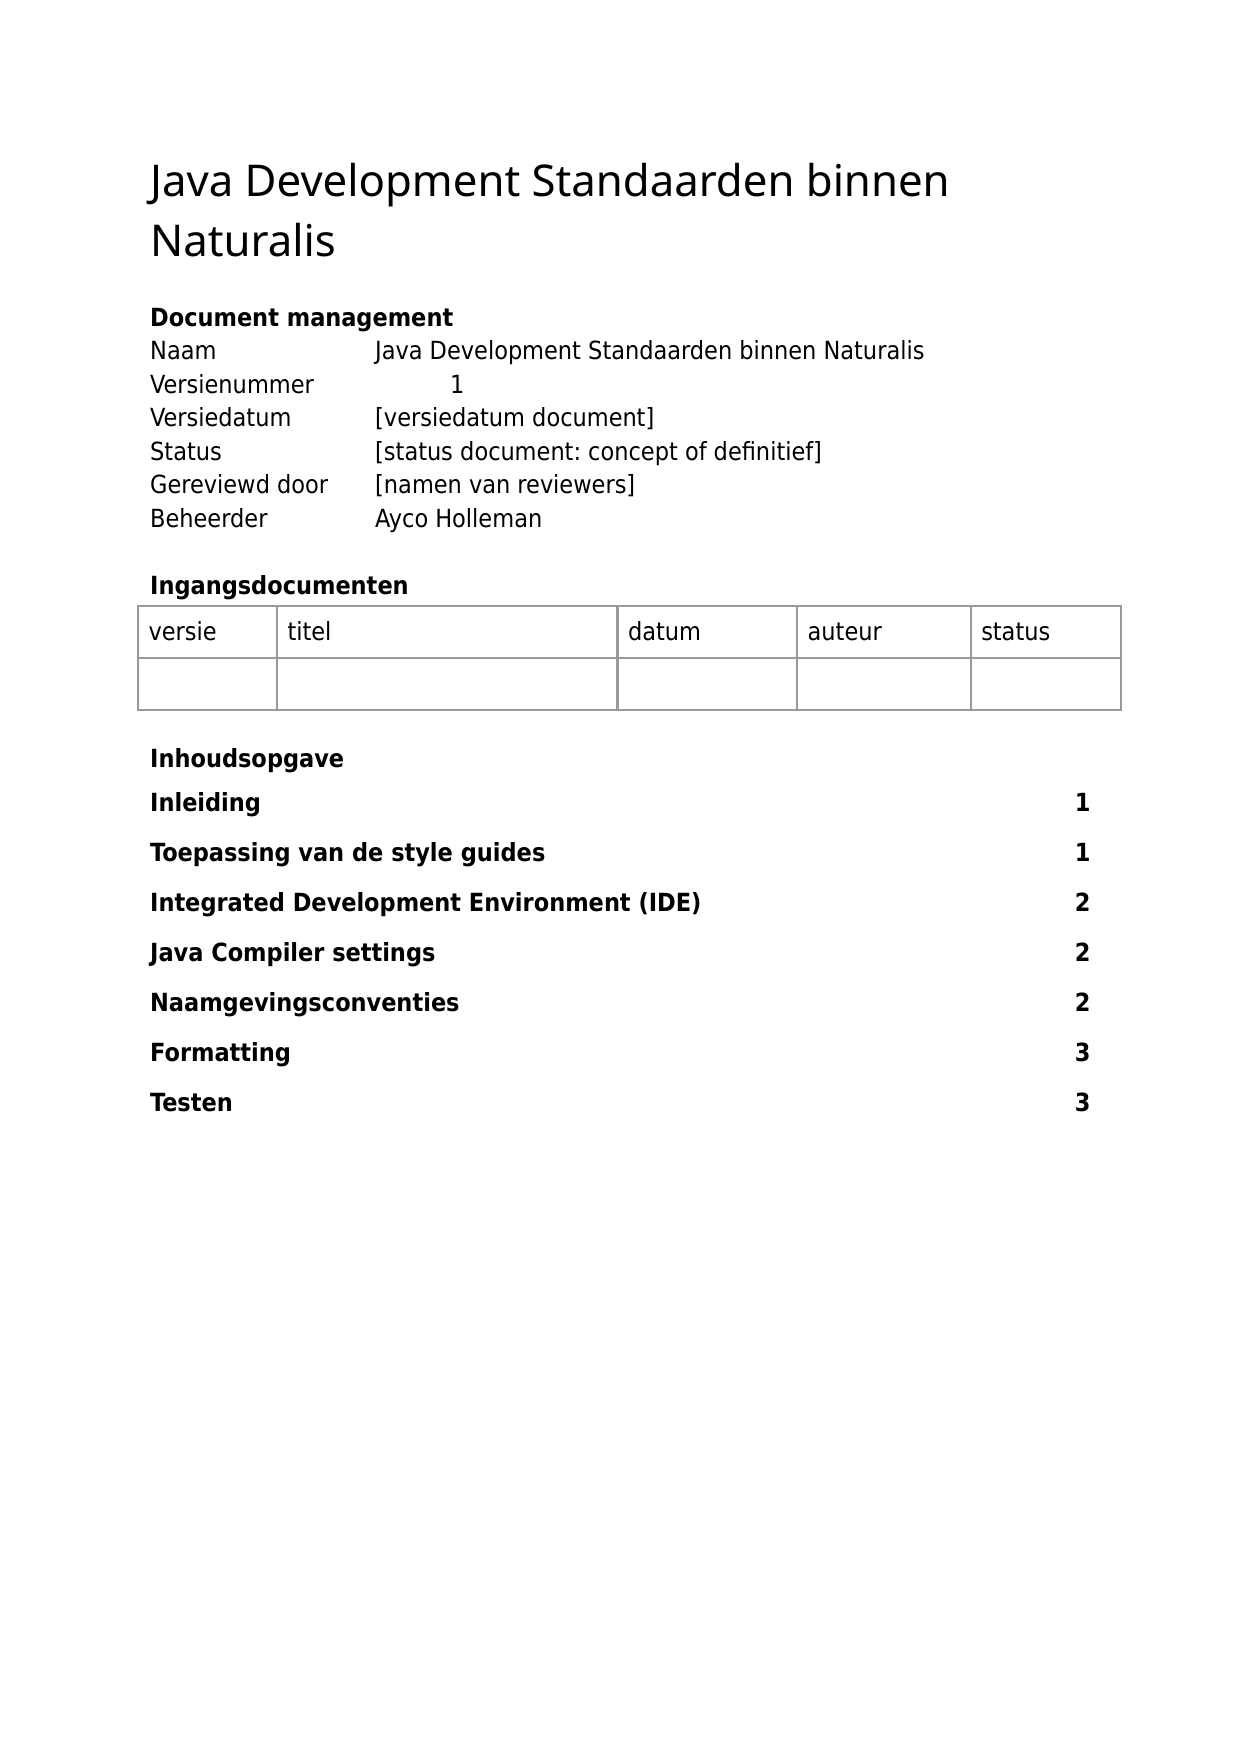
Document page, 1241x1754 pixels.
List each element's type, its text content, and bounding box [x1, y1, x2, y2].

table_header datum [619, 607, 796, 657]
text Versienummer 1 [150, 370, 1090, 399]
title Java Development Standaarden binnen Naturalis [150, 150, 1090, 269]
text Ingangsdocumenten [150, 571, 1090, 600]
text Inhoudsopgave [150, 744, 1090, 773]
table_cell [139, 659, 276, 709]
text Java Compiler settings 2 [150, 938, 1090, 967]
text Status [status document: concept of definitief] [150, 437, 1090, 466]
text Inleiding 1 [150, 788, 1090, 817]
table_cell [619, 659, 796, 709]
text Beheerder Ayco Holleman [150, 504, 1090, 533]
table_cell [278, 659, 616, 709]
text Versiedatum [versiedatum document] [150, 403, 1090, 432]
text Testen 3 [150, 1088, 1090, 1117]
text Document management [150, 303, 1090, 332]
table_header versie [139, 607, 276, 657]
text Naam Java Development Standaarden binnen Naturalis [150, 336, 1090, 365]
table_cell [972, 659, 1120, 709]
text Gereviewd door [namen van reviewers] [150, 470, 1090, 499]
text Naamgevingsconventies 2 [150, 988, 1090, 1017]
table_header titel [278, 607, 616, 657]
text Toepassing van de style guides 1 [150, 838, 1090, 867]
text Formatting 3 [150, 1038, 1090, 1067]
table_header status [972, 607, 1120, 657]
table_cell [798, 659, 970, 709]
text Integrated Development Environment (IDE) 2 [150, 888, 1090, 917]
table_header auteur [798, 607, 970, 657]
